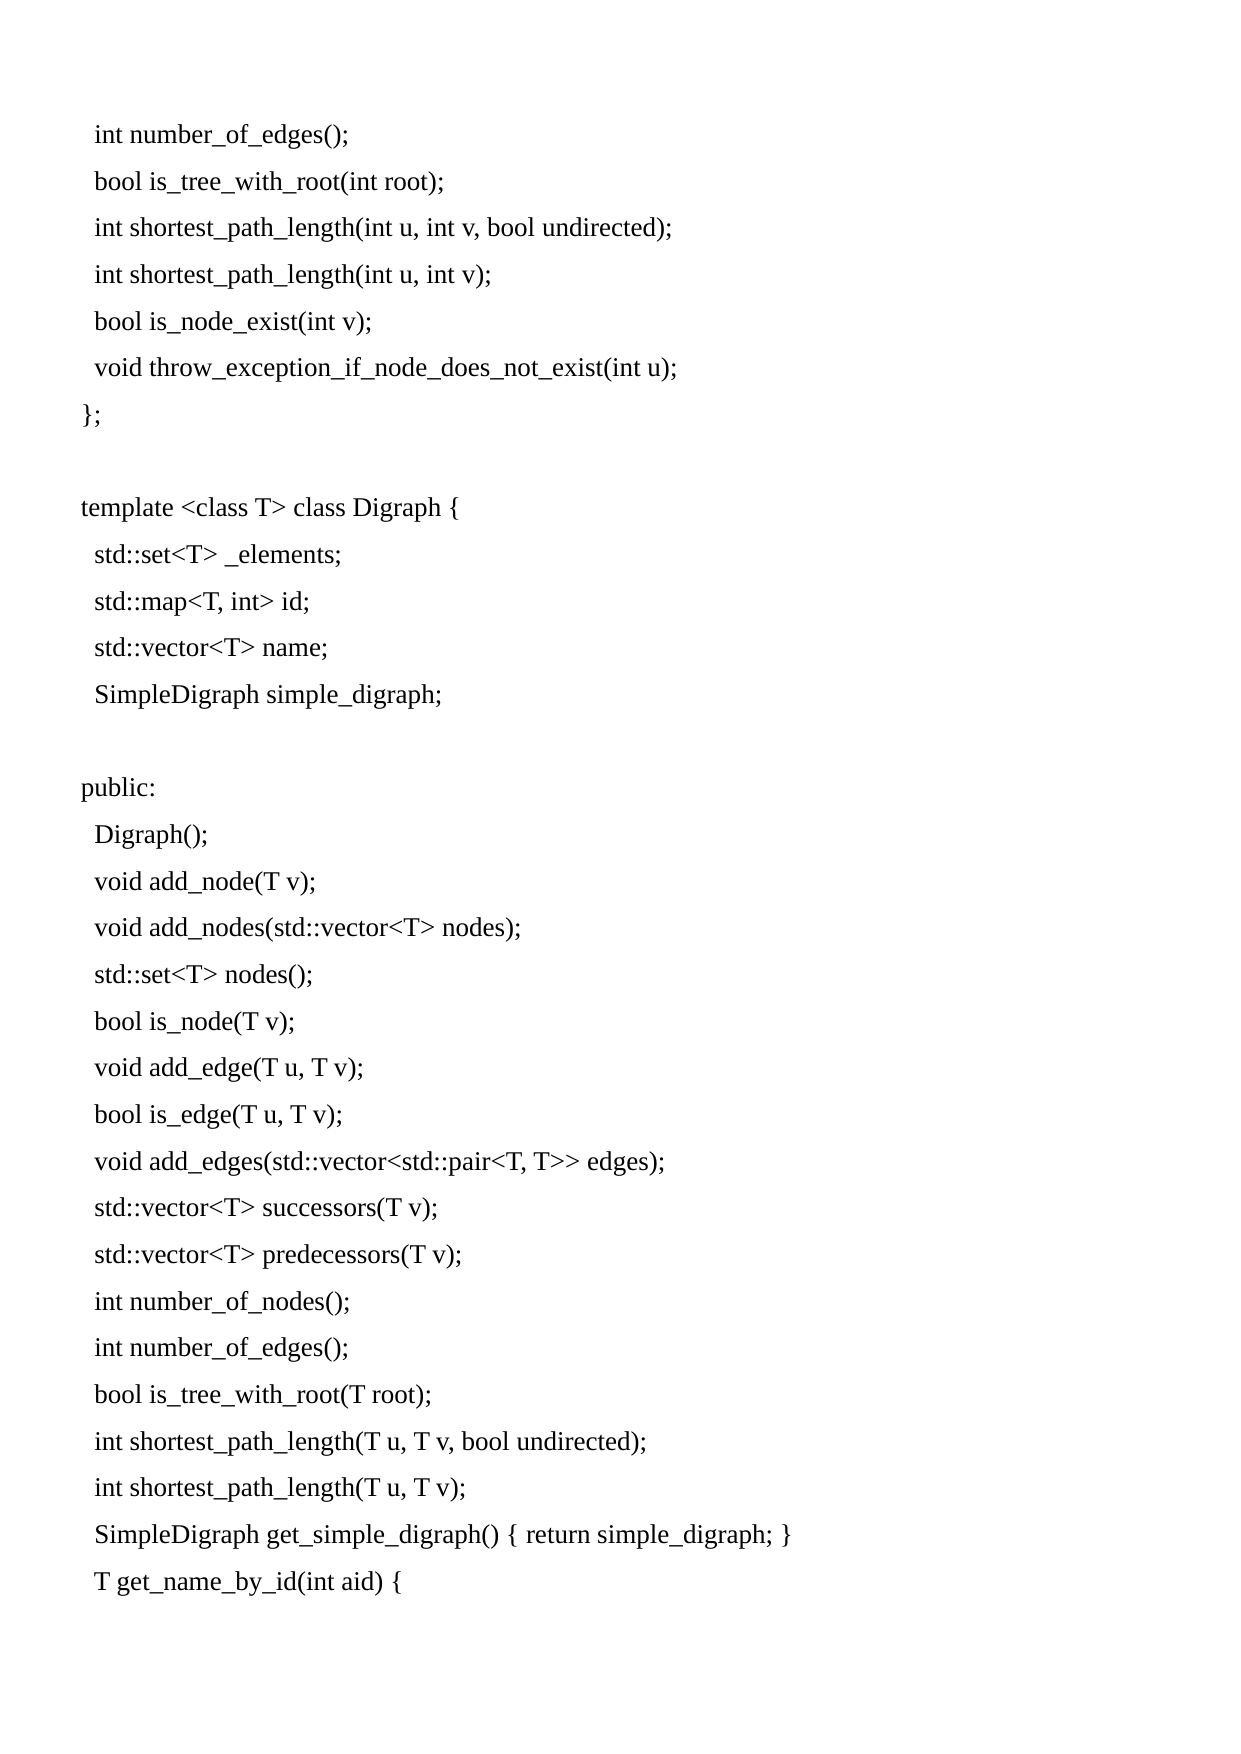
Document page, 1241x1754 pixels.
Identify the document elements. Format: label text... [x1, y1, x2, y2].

list void add_nodes(std::vector<T> nodes); [81, 911, 1122, 943]
list SimpleDigraph get_simple_digraph() { return simple_digraph; } [81, 1518, 1122, 1549]
list std::vector<T> name; [81, 631, 1122, 663]
list std::set<T> nodes(); [81, 958, 1122, 989]
list template <class T> class Digraph { [81, 491, 1122, 523]
list }; [81, 398, 1122, 429]
list std::map<T, int> id; [81, 585, 1122, 616]
list SimpleDigraph simple_digraph; [81, 678, 1122, 709]
list int shortest_path_length(int u, int v); [81, 258, 1122, 289]
list bool is_node(T v); [81, 1005, 1122, 1036]
list bool is_tree_with_root(int root); [81, 165, 1122, 196]
list int number_of_edges(); [81, 118, 1122, 149]
list int number_of_edges(); [81, 1331, 1122, 1363]
list bool is_edge(T u, T v); [81, 1098, 1122, 1129]
list void add_edge(T u, T v); [81, 1051, 1122, 1083]
list bool is_node_exist(int v); [81, 305, 1122, 336]
list std::vector<T> predecessors(T v); [81, 1238, 1122, 1269]
list bool is_tree_with_root(T root); [81, 1378, 1122, 1409]
list int shortest_path_length(int u, int v, bool undirected); [81, 211, 1122, 243]
list int shortest_path_length(T u, T v, bool undirected); [81, 1425, 1122, 1456]
list void throw_exception_if_node_does_not_exist(int u); [81, 351, 1122, 383]
list public: [81, 771, 1122, 803]
list void add_node(T v); [81, 865, 1122, 896]
list int number_of_nodes(); [81, 1285, 1122, 1316]
list T get_name_by_id(int aid) { [81, 1565, 1122, 1596]
list std::set<T> _elements; [81, 538, 1122, 569]
list std::vector<T> successors(T v); [81, 1191, 1122, 1223]
list Digraph(); [81, 818, 1122, 849]
list int shortest_path_length(T u, T v); [81, 1471, 1122, 1503]
list void add_edges(std::vector<std::pair<T, T>> edges); [81, 1145, 1122, 1176]
